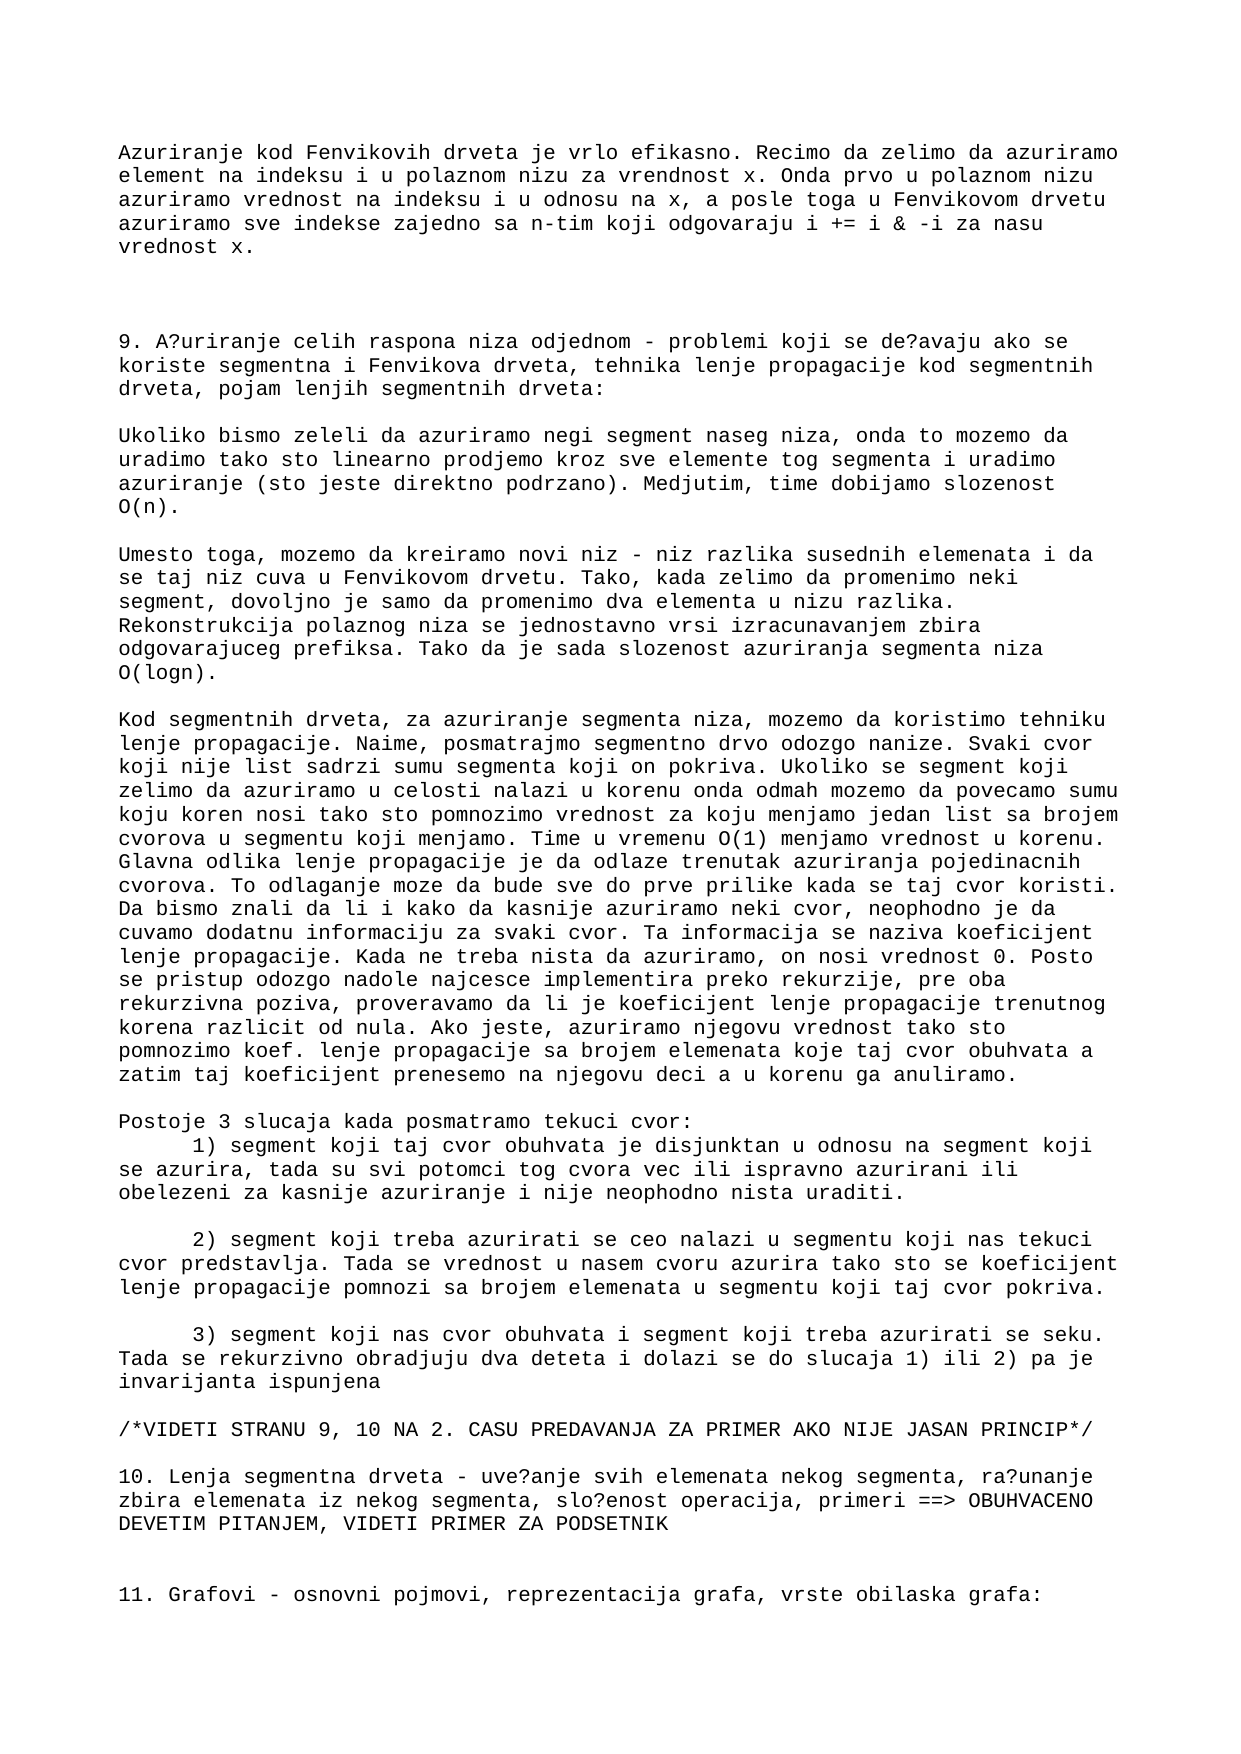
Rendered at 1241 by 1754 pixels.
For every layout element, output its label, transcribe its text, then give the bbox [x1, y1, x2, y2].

text 11. Grafovi - osnovni pojmovi, reprezentacija grafa, vrste obilaska grafa: [118, 1584, 1122, 1608]
text 9. A?uriranje celih raspona niza odjednom - problemi koji se de?avaju ako se koriste segmentna i Fenvikova drveta, tehnika lenje propagacije kod segmentnih drveta, pojam lenjih segmentnih drveta: [118, 331, 1122, 402]
text Umesto toga, mozemo da kreiramo novi niz - niz razlika susednih elemenata i da se taj niz cuva u Fenvikovom drvetu. Tako, kada zelimo da promenimo neki segment, dovoljno je samo da promenimo dva elementa u nizu razlika. Rekonstrukcija polaznog niza se jednostavno vrsi izracunavanjem zbira odgovarajuceg prefiksa. Tako da je sada slozenost azuriranja segmenta niza O(logn). [118, 544, 1122, 686]
text Kod segmentnih drveta, za azuriranje segmenta niza, mozemo da koristimo tehniku lenje propagacije. Naime, posmatrajmo segmentno drvo odozgo nanize. Svaki cvor koji nije list sadrzi sumu segmenta koji on pokriva. Ukoliko se segment koji zelimo da azuriramo u celosti nalazi u korenu onda odmah mozemo da povecamo sumu koju koren nosi tako sto pomnozimo vrednost za koju menjamo jedan list sa brojem cvorova u segmentu koji menjamo. Time u vremenu O(1) menjamo vrednost u korenu. Glavna odlika lenje propagacije je da odlaze trenutak azuriranja pojedinacnih cvorova. To odlaganje moze da bude sve do prve prilike kada se taj cvor koristi. Da bismo znali da li i kako da kasnije azuriramo neki cvor, neophodno je da cuvamo dodatnu informaciju za svaki cvor. Ta informacija se naziva koeficijent lenje propagacije. Kada ne treba nista da azuriramo, on nosi vrednost 0. Posto se pristup odozgo nadole najcesce implementira preko rekurzije, pre oba rekurzivna poziva, proveravamo da li je koeficijent lenje propagacije trenutnog korena razlicit od nula. Ako jeste, azuriramo njegovu vrednost tako sto pomnozimo koef. lenje propagacije sa brojem elemenata koje taj cvor obuhvata a zatim taj koeficijent prenesemo na njegovu deci a u korenu ga anuliramo. [118, 709, 1122, 1088]
text Ukoliko bismo zeleli da azuriramo negi segment naseg niza, onda to mozemo da uradimo tako sto linearno prodjemo kroz sve elemente tog segmenta i uradimo azuriranje (sto jeste direktno podrzano). Medjutim, time dobijamo slozenost O(n). [118, 426, 1122, 520]
text Azuriranje kod Fenvikovih drveta je vrlo efikasno. Recimo da zelimo da azuriramo element na indeksu i u polaznom nizu za vrendnost x. Onda prvo u polaznom nizu azuriramo vrednost na indeksu i u odnosu na x, a posle toga u Fenvikovom drvetu azuriramo sve indekse zajedno sa n-tim koji odgovaraju i += i & -i za nasu vrednost x. [118, 142, 1122, 260]
text 2) segment koji treba azurirati se ceo nalazi u segmentu koji nas tekuci cvor predstavlja. Tada se vrednost u nasem cvoru azurira tako sto se koeficijent lenje propagacije pomnozi sa brojem elemenata u segmentu koji taj cvor pokriva. [118, 1229, 1122, 1300]
text /*VIDETI STRANU 9, 10 NA 2. CASU PREDAVANJA ZA PRIMER AKO NIJE JASAN PRINCIP*/ [118, 1419, 1122, 1442]
text 1) segment koji taj cvor obuhvata je disjunktan u odnosu na segment koji se azurira, tada su svi potomci tog cvora vec ili ispravno azurirani ili obelezeni za kasnije azuriranje i nije neophodno nista uraditi. [118, 1135, 1122, 1206]
text 3) segment koji nas cvor obuhvata i segment koji treba azurirati se seku. Tada se rekurzivno obradjuju dva deteta i dolazi se do slucaja 1) ili 2) pa je invarijanta ispunjena [118, 1324, 1122, 1395]
text 10. Lenja segmentna drveta - uve?anje svih elemenata nekog segmenta, ra?unanje zbira elemenata iz nekog segmenta, slo?enost operacija, primeri ==> OBUHVACENO DEVETIM PITANJEM, VIDETI PRIMER ZA PODSETNIK [118, 1466, 1122, 1537]
text Postoje 3 slucaja kada posmatramo tekuci cvor: [118, 1111, 1122, 1135]
